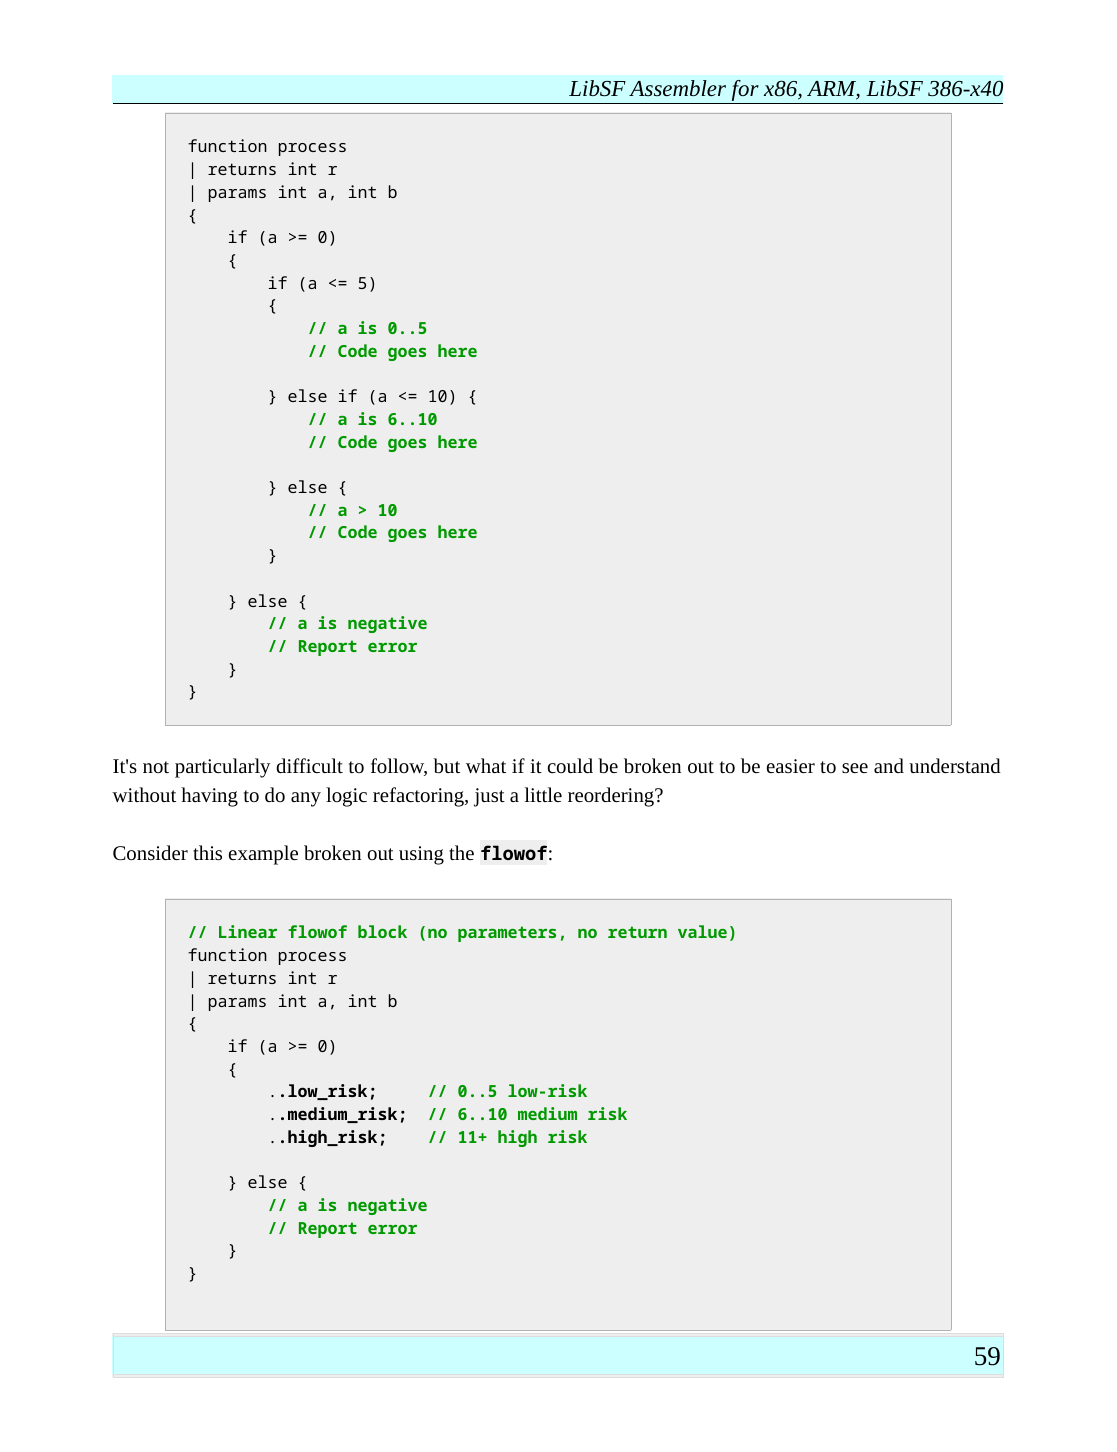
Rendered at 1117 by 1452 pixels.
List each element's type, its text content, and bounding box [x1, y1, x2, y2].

text It's not particularly difficult to follow, but what if it could be broken out to be easier to see and understand without having to do any logic refactoring, just a little reordering? [112, 754, 1003, 807]
text function process | returns int r | params int a, int b { if (a >= 0) { if (a <= 5) { // a is 0..5 // Code goes here } else if (a <= 10) { // a is 6..10 // Code goes here } else { // a > 10 // Code goes here } } else { // a is negative // Report error } } [166, 114, 951, 725]
text Consider this example broken out using the flowof: [112, 840, 1003, 865]
text // Linear flowof block (no parameters, no return value) function process | returns int r | params int a, int b { if (a >= 0) { ..low_risk; // 0..5 low-risk ..medium_risk; // 6..10 medium risk ..high_risk; // 11+ high risk } else { // a is negative // Report error } } [166, 900, 951, 1330]
